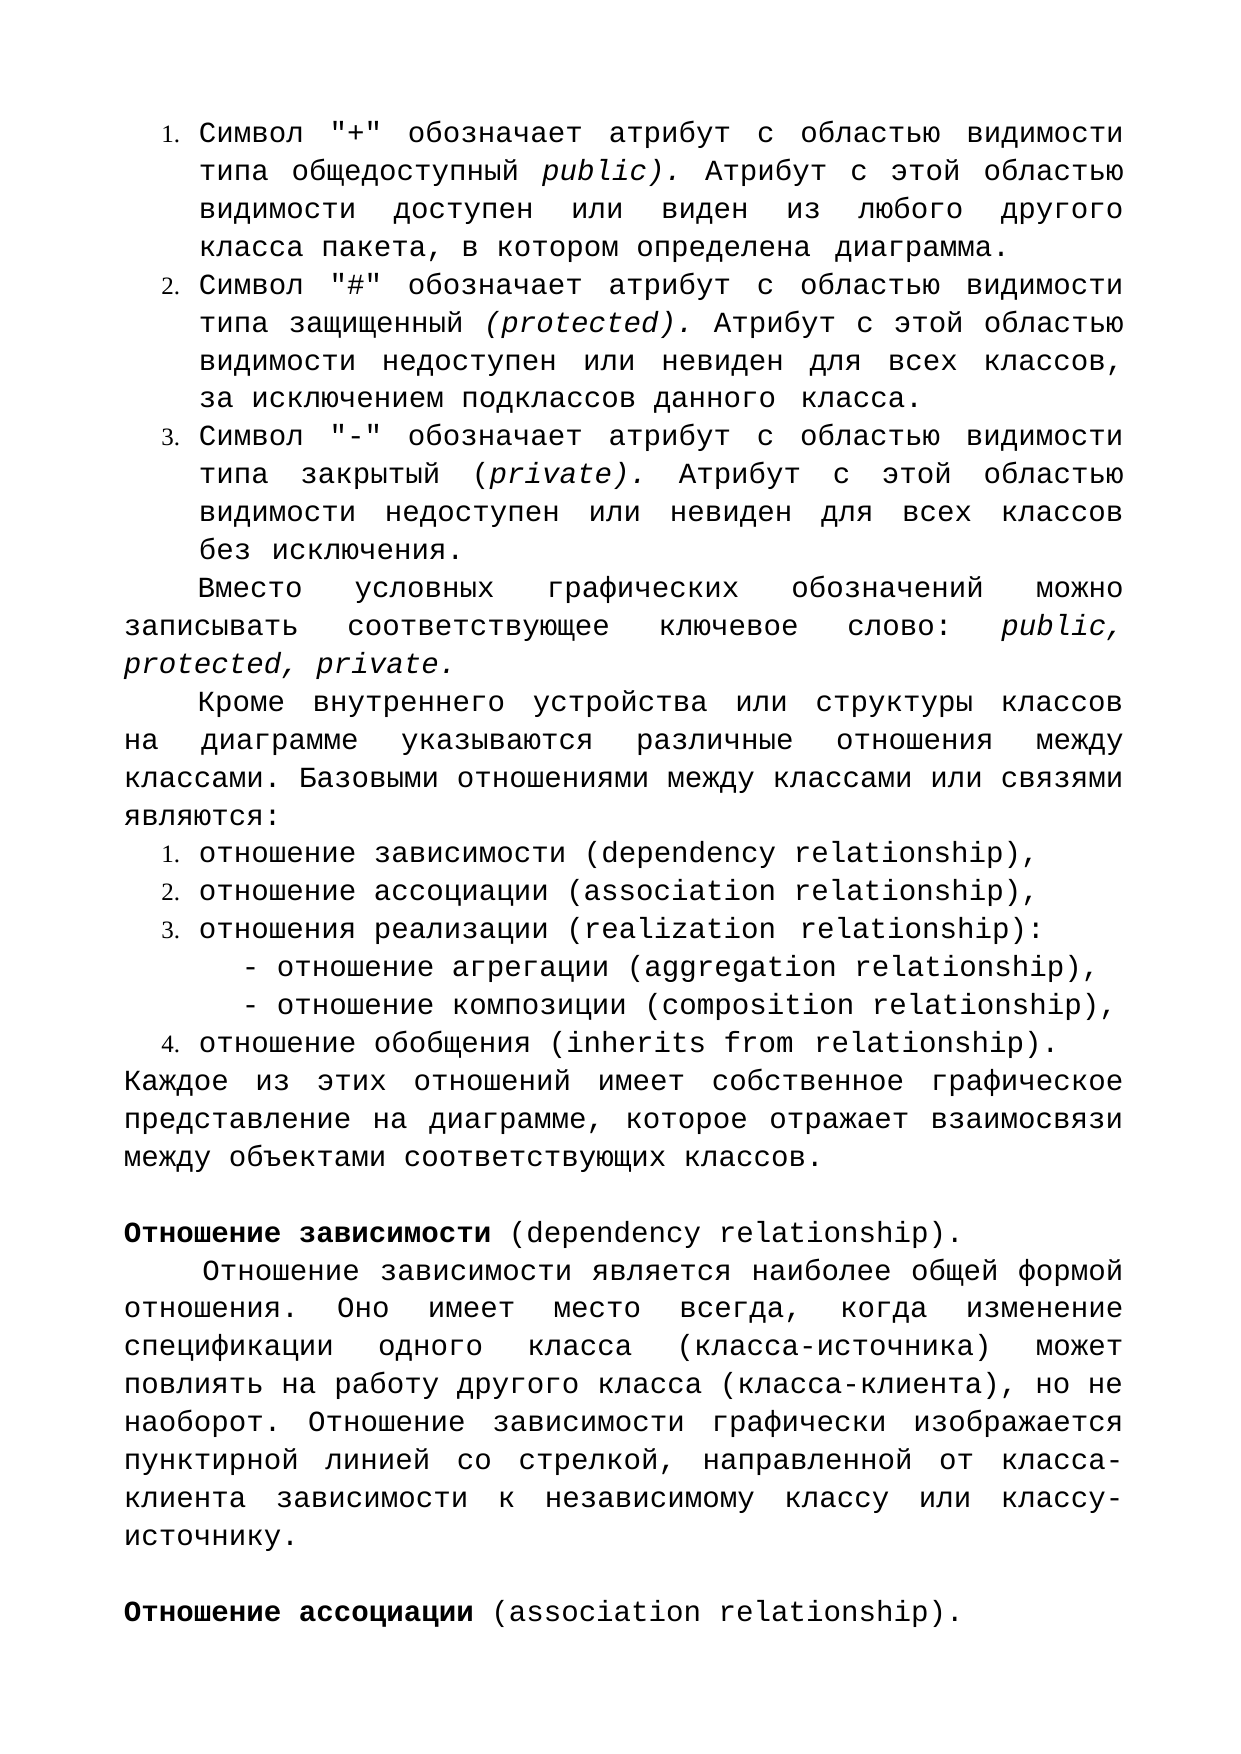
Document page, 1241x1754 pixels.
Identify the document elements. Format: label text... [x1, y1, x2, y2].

list Символ "-" обозначает атрибут с областью видимости типа закрытый (private). Атрибут с этой областью видимости недоступен или невиден для всех классов без исключения. [161, 421, 1123, 568]
list Символ "#" обозначает атрибут с областью видимости типа защищенный (protected). Атрибут с этой областью видимости недоступен или невиден для всех классов, за исключением подклассов данного класса. [161, 270, 1123, 417]
list Символ "+" обозначает атрибут с областью видимости типа общедоступный public). Атрибут с этой областью видимости доступен или виден из любого другого класса пакета, в котором определена диаграмма. [161, 118, 1123, 265]
list отношения реализации (realization relationship): [161, 914, 1123, 947]
list отношение ассоциации (association relationship), [161, 876, 1123, 909]
text Отношение ассоциации (association relationship). [123, 1597, 1123, 1630]
text Кроме внутреннего устройства или структуры классов на диаграмме указываются различные отношения между классами. Базовыми отношениями между классами или связями являются: [123, 687, 1123, 834]
list отношение обобщения (inherits from relationship). [161, 1028, 1123, 1061]
list отношение зависимости (dependency relationship), [161, 838, 1123, 872]
text Каждое из этих отношений имеет собственное графическое представление на диаграмме, которое отражает взаимосвязи между объектами соответствующих классов. [123, 1066, 1123, 1175]
list - отношение агрегации (aggregation relationship), [242, 952, 1123, 985]
text Отношение зависимости (dependency relationship). [123, 1218, 1123, 1251]
text Отношение зависимости является наиболее общей формой отношения. Оно имеет место всегда, когда изменение спецификации одного класса (класса-источника) может повлиять на работу другого класса (класса-клиента), но не наоборот. Отношение зависимости графически изображается пунктирной линией со стрелкой, направленной от класса-клиента зависимости к независимому классу или классу-источнику. [123, 1256, 1123, 1554]
text Вместо условных графических обозначений можно записывать соответствующее ключевое слово: public, protected, private. [123, 573, 1123, 682]
text - отношение композиции (composition relationship), [242, 990, 1123, 1023]
